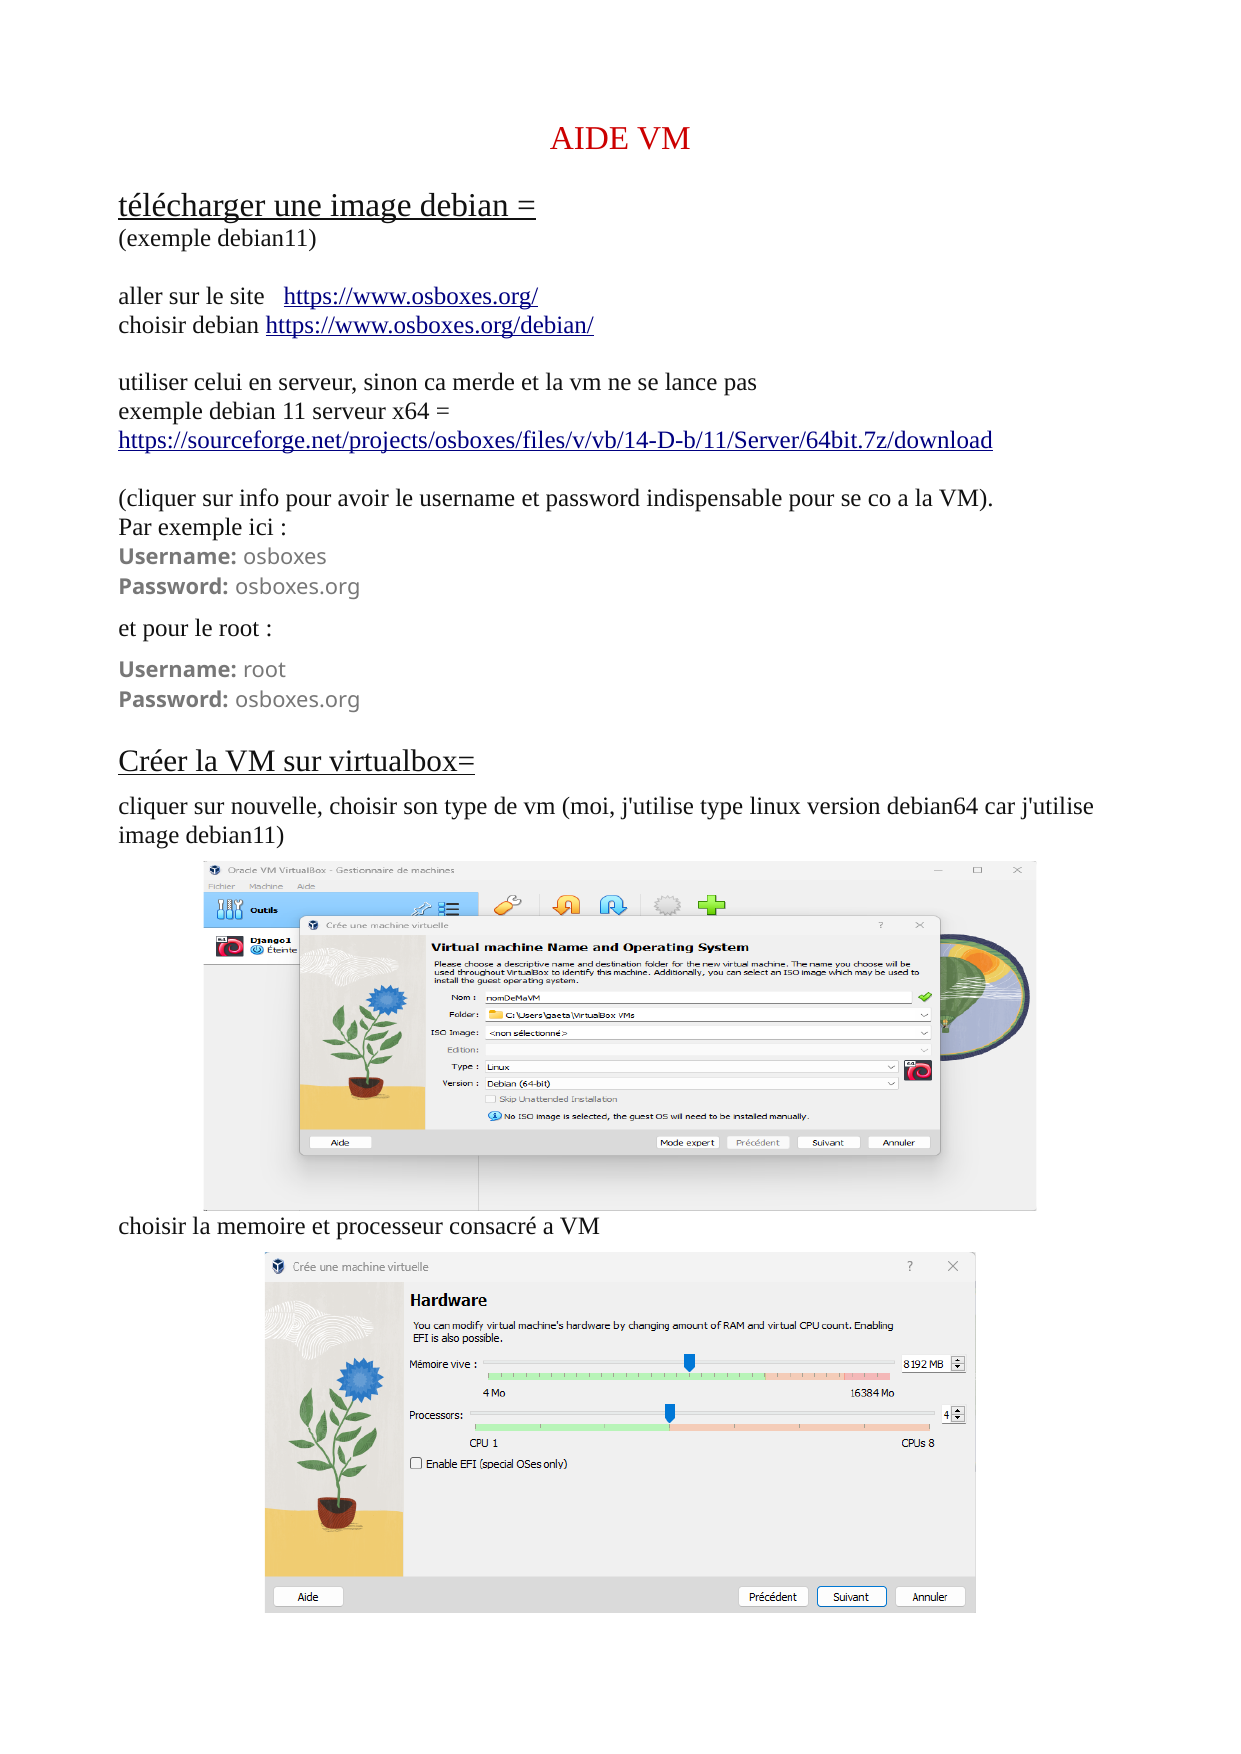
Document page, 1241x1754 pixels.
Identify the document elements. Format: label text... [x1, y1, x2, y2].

text exemple debian 11 serveur x64 = https://sourceforge.net/projects/osboxes/files/v/vb/14-D-b/11/Server/64bit.7z/download [118, 396, 1122, 453]
picture [264, 1252, 976, 1613]
text choisir debian https://www.osboxes.org/debian/ utiliser celui en serveur, sinon ca merde et la vm ne se lance pas [118, 310, 1122, 396]
text cliquer sur nouvelle, choisir son type de vm (moi, j'utilise type linux version debian64 car j'utilise image debian11) [118, 791, 1122, 848]
text et pour le root : [118, 613, 1122, 642]
text choisir la memoire et processeur consacré a VM [118, 861, 1122, 1240]
text Username: root Password: osboxes.org Créer la VM sur virtualbox= [118, 654, 1122, 778]
text (cliquer sur info pour avoir le username et password indispensable pour se co a la VM). Par exemple ici : Username: osboxes Password: osboxes.org [118, 483, 1122, 600]
text aller sur le site https://www.osboxes.org/ [118, 281, 1122, 310]
picture [203, 861, 1037, 1211]
text (exemple debian11) [118, 223, 1122, 252]
text AIDE VM [118, 118, 1122, 156]
text télécharger une image debian = [118, 185, 1122, 223]
